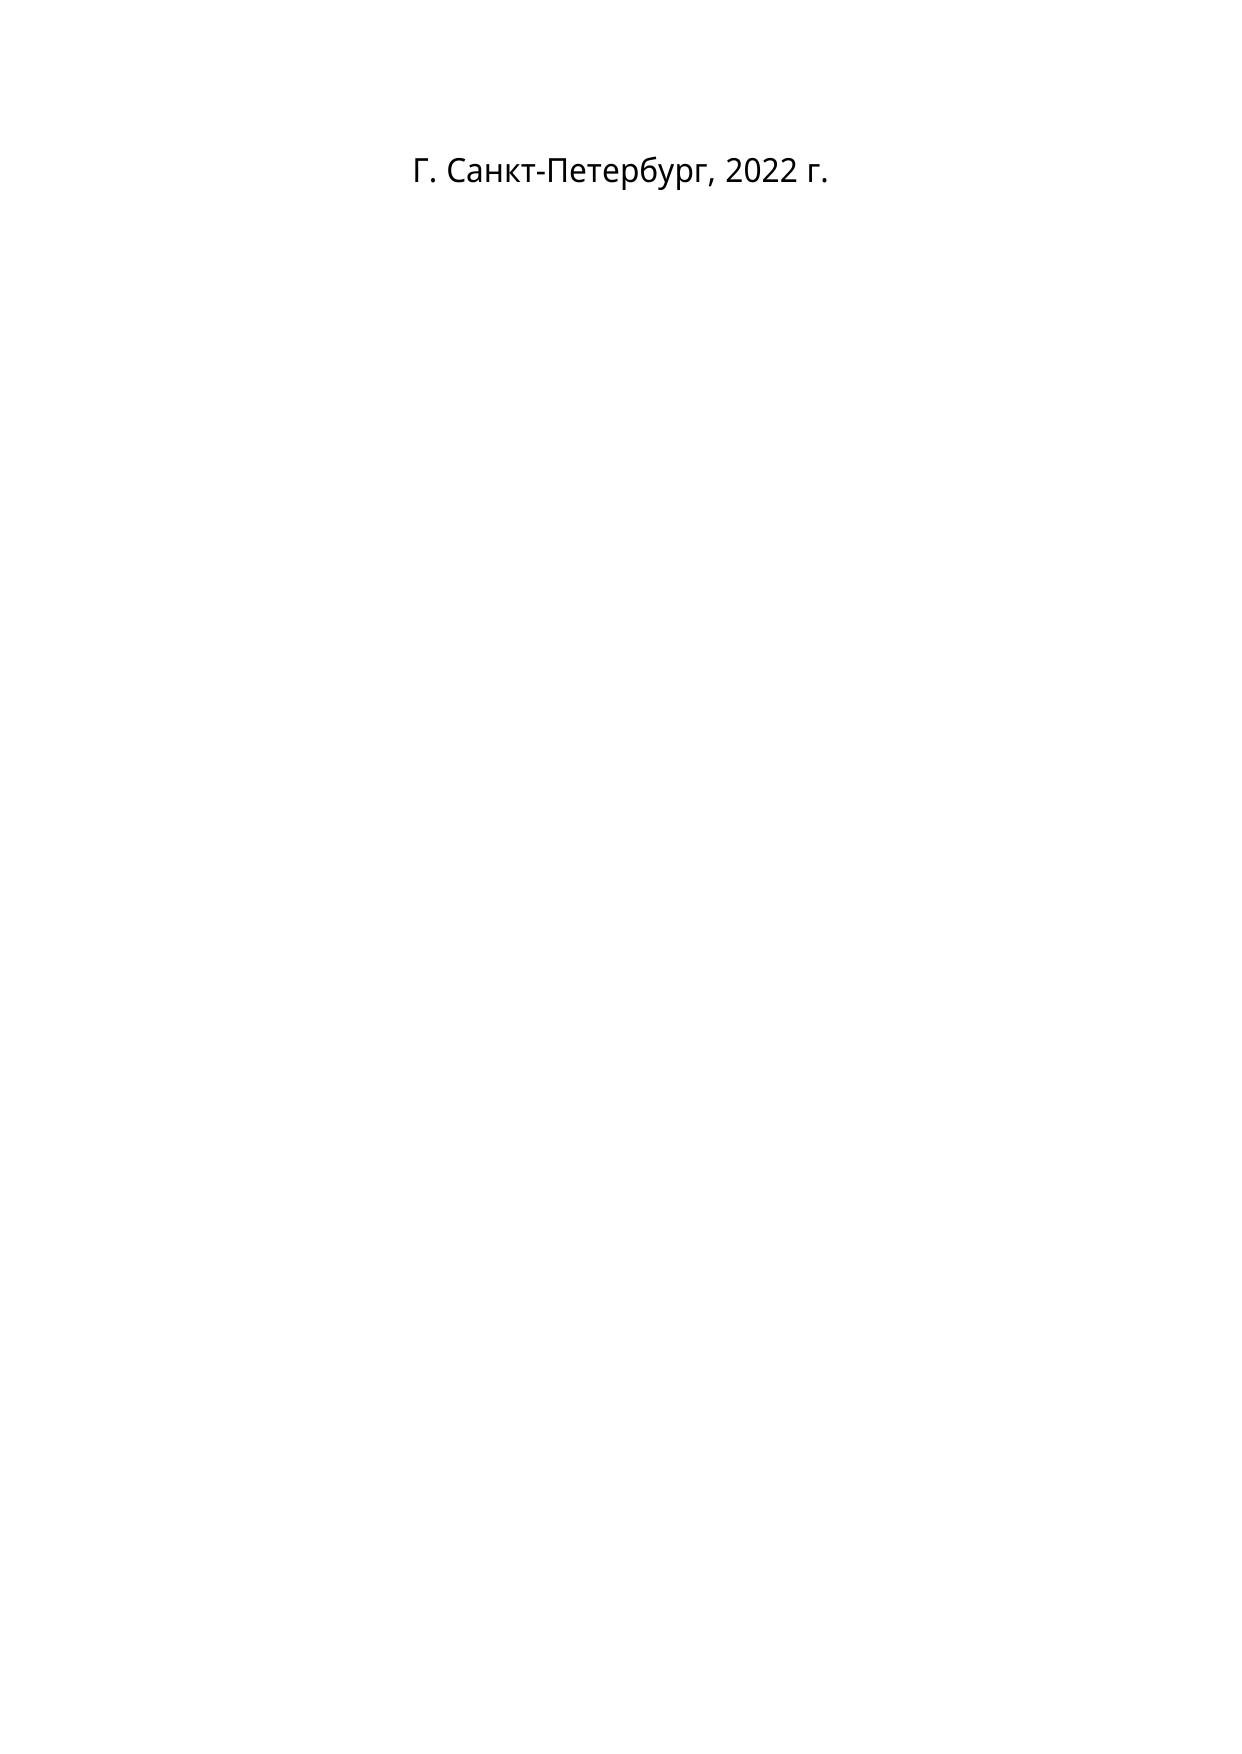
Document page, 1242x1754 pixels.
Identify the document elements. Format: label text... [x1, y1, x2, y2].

text Г. Санкт-Петербург, 2022 г. [81, 147, 1160, 192]
